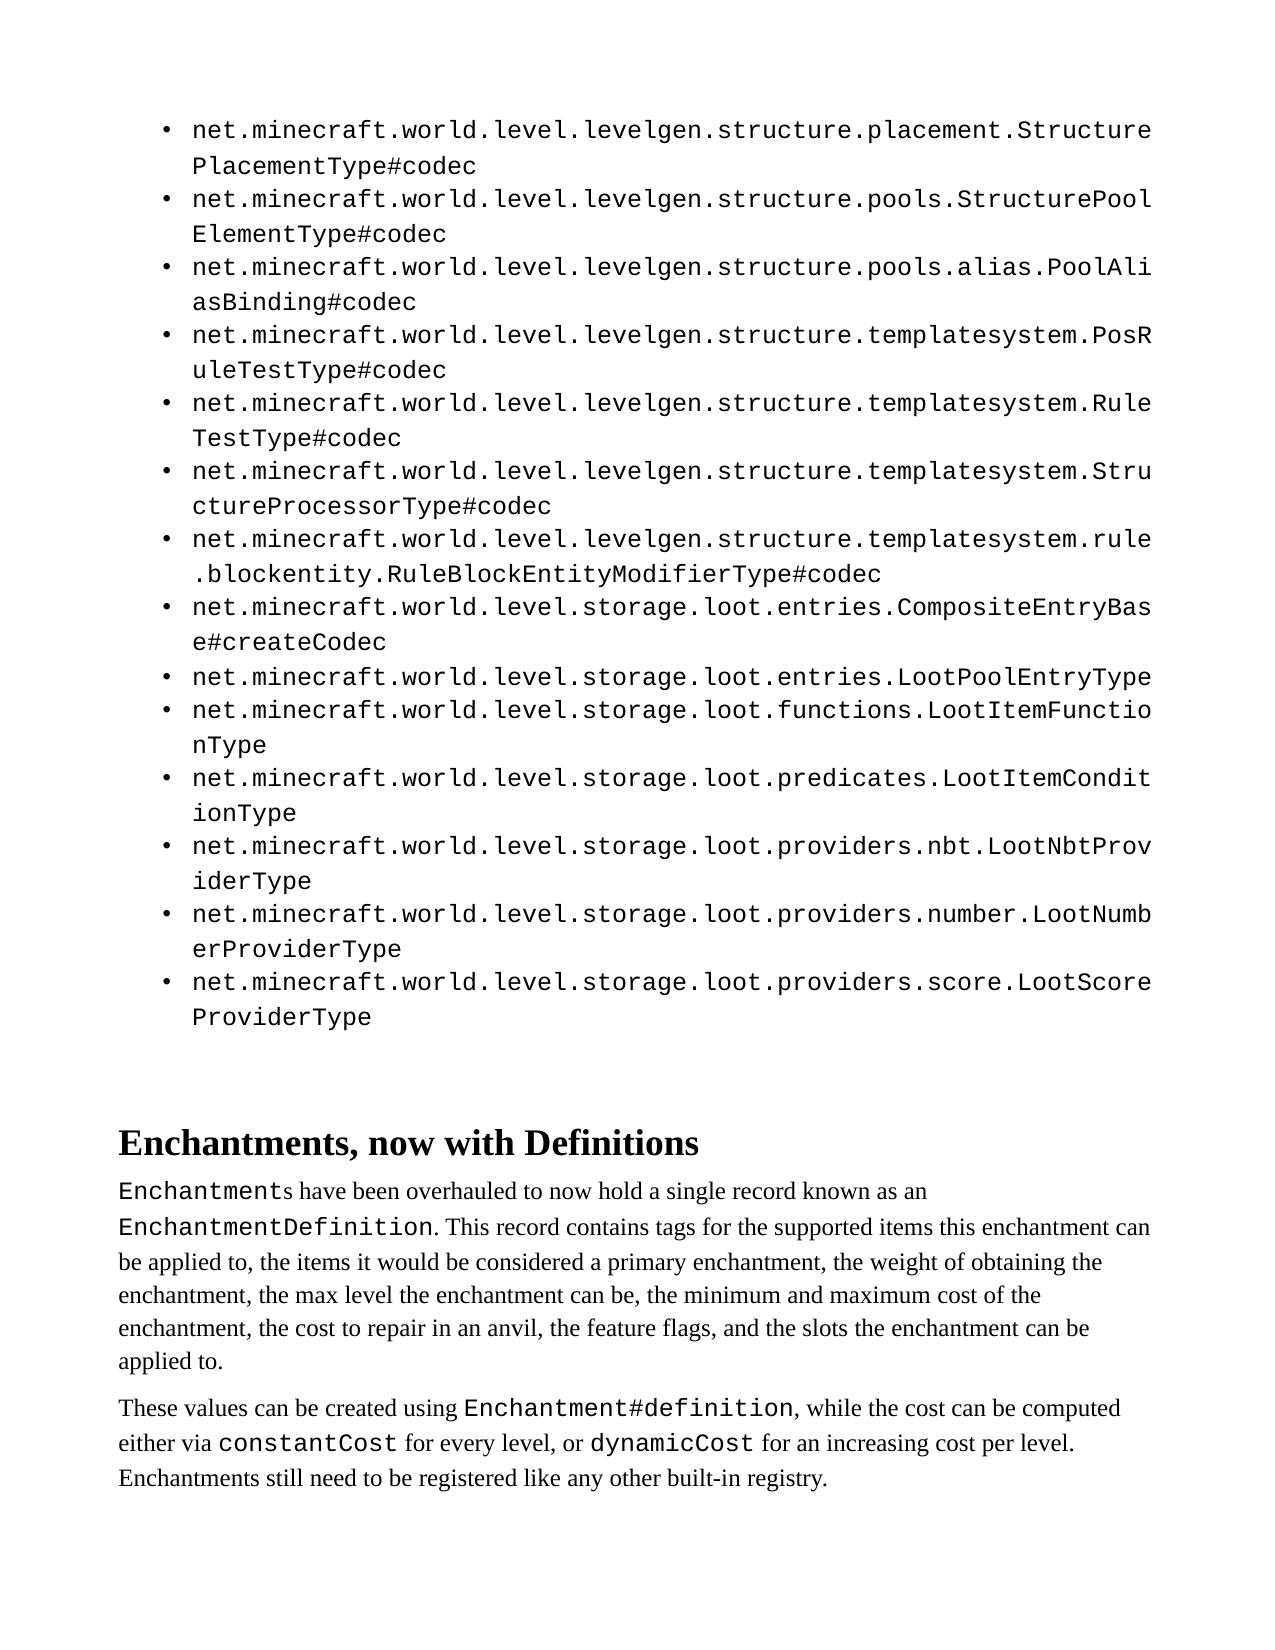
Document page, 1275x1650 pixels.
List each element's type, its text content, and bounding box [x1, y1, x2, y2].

list net.minecraft.world.level.storage.loot.providers.number.LootNumberProviderType [162, 902, 1157, 965]
list net.minecraft.world.level.levelgen.structure.pools.alias.PoolAliasBinding#codec [162, 254, 1157, 318]
list net.minecraft.world.level.storage.loot.entries.CompositeEntryBase#createCodec [162, 594, 1157, 658]
list net.minecraft.world.level.levelgen.structure.templatesystem.PosRuleTestType#codec [162, 322, 1157, 386]
list net.minecraft.world.level.levelgen.structure.templatesystem.rule.blockentity.RuleBlockEntityModifierType#codec [162, 526, 1157, 590]
list net.minecraft.world.level.levelgen.structure.placement.StructurePlacementType#codec [162, 118, 1157, 182]
list net.minecraft.world.level.levelgen.structure.templatesystem.StructureProcessorType#codec [162, 458, 1157, 522]
list net.minecraft.world.level.storage.loot.entries.LootPoolEntryType [162, 662, 1157, 693]
list net.minecraft.world.level.storage.loot.providers.nbt.LootNbtProviderType [162, 834, 1157, 897]
text These values can be created using Enchantment#definition, while the cost can be computed either via constantCost for every level, or dynamicCost for an increasing cost per level. Enchantments still need to be registered like any other built-in registry. [118, 1393, 1157, 1492]
text Enchantments have been overhauled to now hold a single record known as an EnchantmentDefinition. This record contains tags for the supported items this enchantment can be applied to, the items it would be considered a primary enchantment, the weight of obtaining the enchantment, the max level the enchantment can be, the minimum and maximum cost of the enchantment, the cost to repair in an anvil, the feature flags, and the slots the enchantment can be applied to. [118, 1176, 1157, 1374]
list net.minecraft.world.level.storage.loot.predicates.LootItemConditionType [162, 766, 1157, 829]
subtitle Enchantments, now with Definitions [118, 1121, 1157, 1164]
list net.minecraft.world.level.storage.loot.functions.LootItemFunctionType [162, 698, 1157, 761]
list net.minecraft.world.level.levelgen.structure.pools.StructurePoolElementType#codec [162, 186, 1157, 249]
list net.minecraft.world.level.levelgen.structure.templatesystem.RuleTestType#codec [162, 390, 1157, 454]
list net.minecraft.world.level.storage.loot.providers.score.LootScoreProviderType [162, 970, 1157, 1033]
